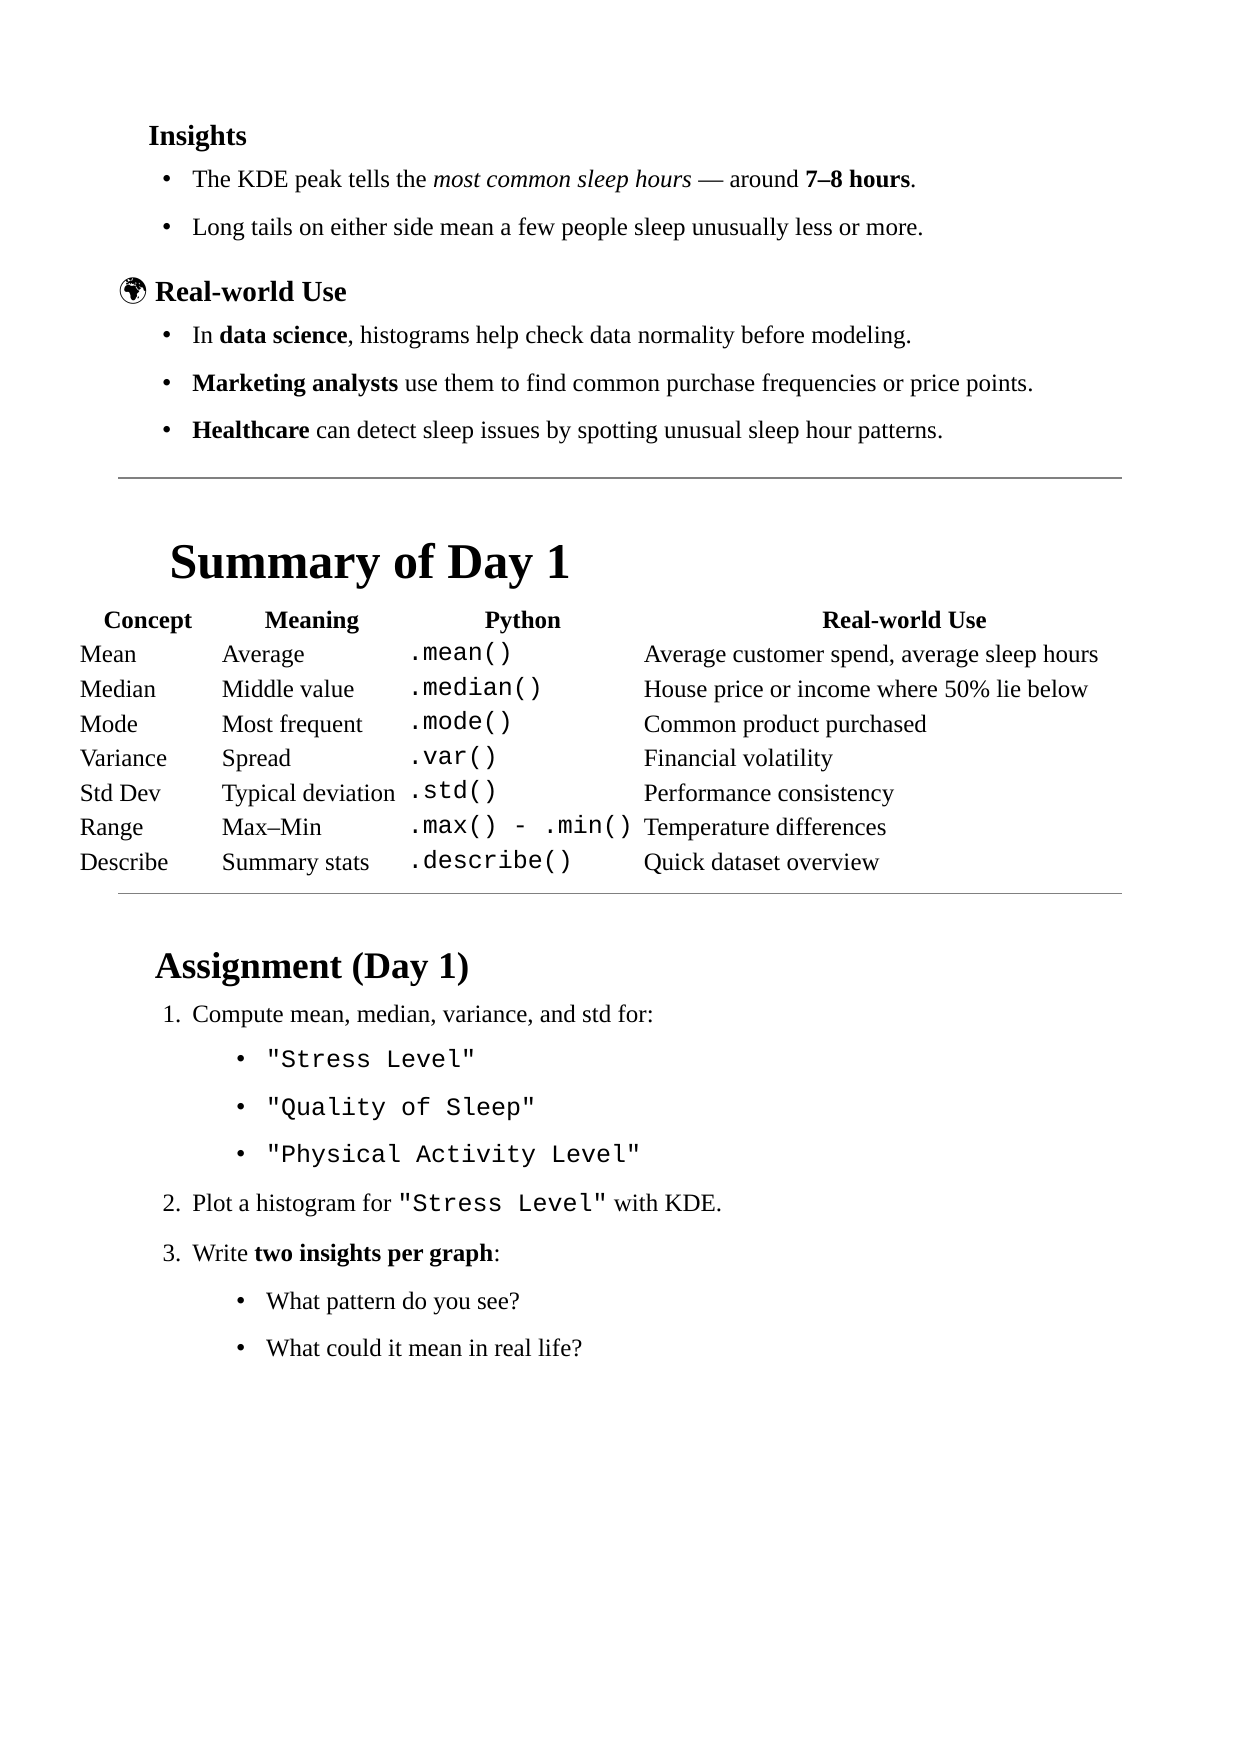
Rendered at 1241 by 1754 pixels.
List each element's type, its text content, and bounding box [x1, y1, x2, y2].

table_cell Summary stats [219, 844, 405, 879]
table_header Concept [77, 602, 219, 637]
table_cell .std() [405, 775, 641, 809]
table_cell Quick dataset overview [641, 844, 1168, 879]
subtitle 🧩 Assignment (Day 1) [118, 944, 1122, 987]
list Write two insights per graph: [162, 1238, 1122, 1267]
table_cell Range [77, 810, 219, 844]
table_cell Performance consistency [641, 775, 1168, 809]
list "Stress Level" [236, 1047, 1122, 1075]
table_cell Common product purchased [641, 706, 1168, 740]
table_header Real-world Use [641, 602, 1168, 637]
list What pattern do you see? [236, 1286, 1122, 1315]
table_cell House price or income where 50% lie below [641, 671, 1168, 706]
table_cell .mode() [405, 706, 641, 740]
list The KDE peak tells the most common sleep hours — around 7–8 hours. [162, 164, 1122, 193]
table_header Python [405, 602, 641, 637]
table_header Meaning [219, 602, 405, 637]
table_cell Describe [77, 844, 219, 879]
table_cell .var() [405, 740, 641, 775]
list Compute mean, median, variance, and std for: [162, 999, 1122, 1028]
table_cell Mean [77, 637, 219, 671]
subtitle 💡 Insights [118, 118, 1122, 152]
list Healthcare can detect sleep issues by spotting unusual sleep hour patterns. [162, 415, 1122, 444]
table_cell Std Dev [77, 775, 219, 809]
table_cell Temperature differences [641, 810, 1168, 844]
list "Physical Activity Level" [236, 1141, 1122, 1169]
table_cell Max–Min [219, 810, 405, 844]
table_cell Median [77, 671, 219, 706]
table_cell Typical deviation [219, 775, 405, 809]
table_cell .mean() [405, 637, 641, 671]
subtitle 🌍 Real-world Use [118, 274, 1122, 307]
table_cell Mode [77, 706, 219, 740]
table_cell Variance [77, 740, 219, 775]
list Marketing analysts use them to find common purchase frequencies or price points. [162, 368, 1122, 396]
table_cell Most frequent [219, 706, 405, 740]
table_cell .max() - .min() [405, 810, 641, 844]
table_cell Average customer spend, average sleep hours [641, 637, 1168, 671]
subtitle ✅ Summary of Day 1 [118, 532, 1122, 589]
table_cell Average [219, 637, 405, 671]
table_cell .describe() [405, 844, 641, 879]
table_cell Middle value [219, 671, 405, 706]
list What could it mean in real life? [236, 1333, 1122, 1362]
table_cell Spread [219, 740, 405, 775]
list In data science, histograms help check data normality before modeling. [162, 320, 1122, 349]
list "Quality of Sleep" [236, 1094, 1122, 1122]
table_cell Financial volatility [641, 740, 1168, 775]
list Long tails on either side mean a few people sleep unusually less or more. [162, 212, 1122, 241]
table_cell .median() [405, 671, 641, 706]
list Plot a histogram for "Stress Level" with KDE. [162, 1188, 1122, 1219]
